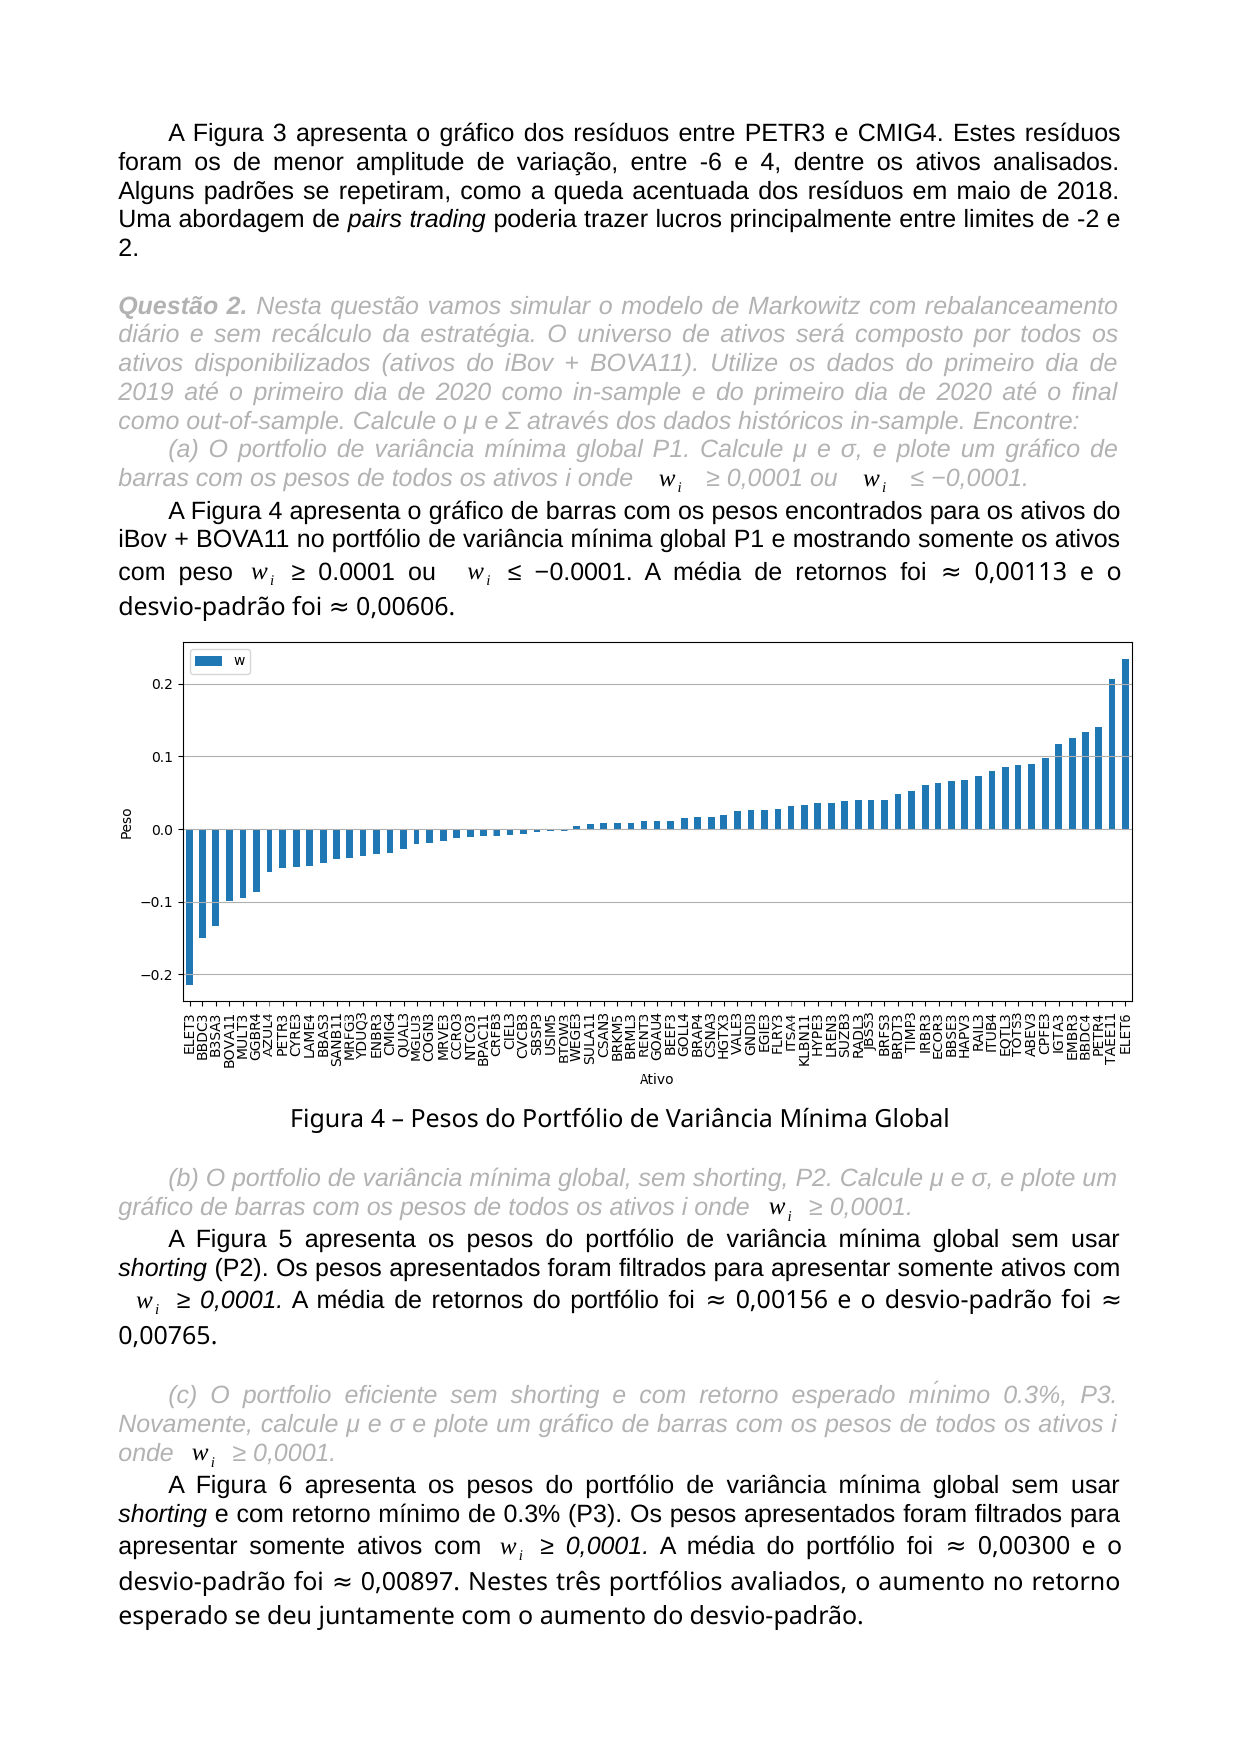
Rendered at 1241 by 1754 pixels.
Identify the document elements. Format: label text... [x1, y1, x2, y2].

text (c) O portfolio eficiente sem shorting e com retorno esperado mı́nimo 0.3%, P3. Novamente, calcule μ e σ e plote um gráfico de barras com os pesos de todos os ativos i onde≥ 0,0001. [118, 1380, 1122, 1470]
text A Figura 5 apresenta os pesos do portfólio de variância mínima global sem usar shorting (P2). Os pesos apresentados foram filtrados para apresentar somente ativos com ≥ 0,0001. A média de retornos do portfólio foi ≈ 0,00156 e o desvio-padrão foi ≈ 0,00765. [118, 1224, 1122, 1352]
text A Figura 3 apresenta o gráfico dos resíduos entre PETR3 e CMIG4. Estes resíduos foram os de menor amplitude de variação, entre -6 e 4, dentre os ativos analisados. Alguns padrões se repetiram, como a queda acentuada dos resíduos em maio de 2018. Uma abordagem de pairs trading poderia trazer lucros principalmente entre limites de -2 e 2. [118, 118, 1122, 262]
text Questão 2. Nesta questão vamos simular o modelo de Markowitz com rebalanceamento diário e sem recálculo da estratégia. O universo de ativos será composto por todos os ativos disponibilizados (ativos do iBov + BOVA11). Utilize os dados do primeiro dia de 2019 até o primeiro dia de 2020 como in-sample e do primeiro dia de 2020 até o final como out-of-sample. Calcule o μ e Σ através dos dados históricos in-sample. Encontre: [118, 291, 1122, 434]
text (b) O portfolio de variância mínima global, sem shorting, P2. Calcule μ e σ, e plote um gráfico de barras com os pesos de todos os ativos i onde≥ 0,0001. [118, 1163, 1122, 1224]
text Figura 4 – Pesos do Portfólio de Variância Mínima Global [118, 1101, 1122, 1134]
text (a) O portfolio de variância mínima global P1. Calcule μ e σ, e plote um gráfico de barras com os pesos de todos os ativos i onde ≥ 0,0001 ou ≤ −0,0001. [118, 434, 1122, 496]
text A Figura 4 apresenta o gráfico de barras com os pesos encontrados para os ativos do iBov + BOVA11 no portfólio de variância mínima global P1 e mostrando somente os ativos com peso≥ 0.0001 ou ≤ −0.0001. A média de retornos foi ≈ 0,00113 e o desvio-padrão foi ≈ 0,00606. [118, 496, 1122, 623]
text [118, 623, 1122, 627]
text A Figura 6 apresenta os pesos do portfólio de variância mínima global sem usar shorting e com retorno mínimo de 0.3% (P3). Os pesos apresentados foram filtrados para apresentar somente ativos com≥ 0,0001. A média do portfólio foi ≈ 0,00300 e o desvio-padrão foi ≈ 0,00897. Nestes três portfólios avaliados, o aumento no retorno esperado se deu juntamente com o aumento do desvio-padrão. [118, 1470, 1122, 1632]
picture [47, 627, 1164, 1101]
